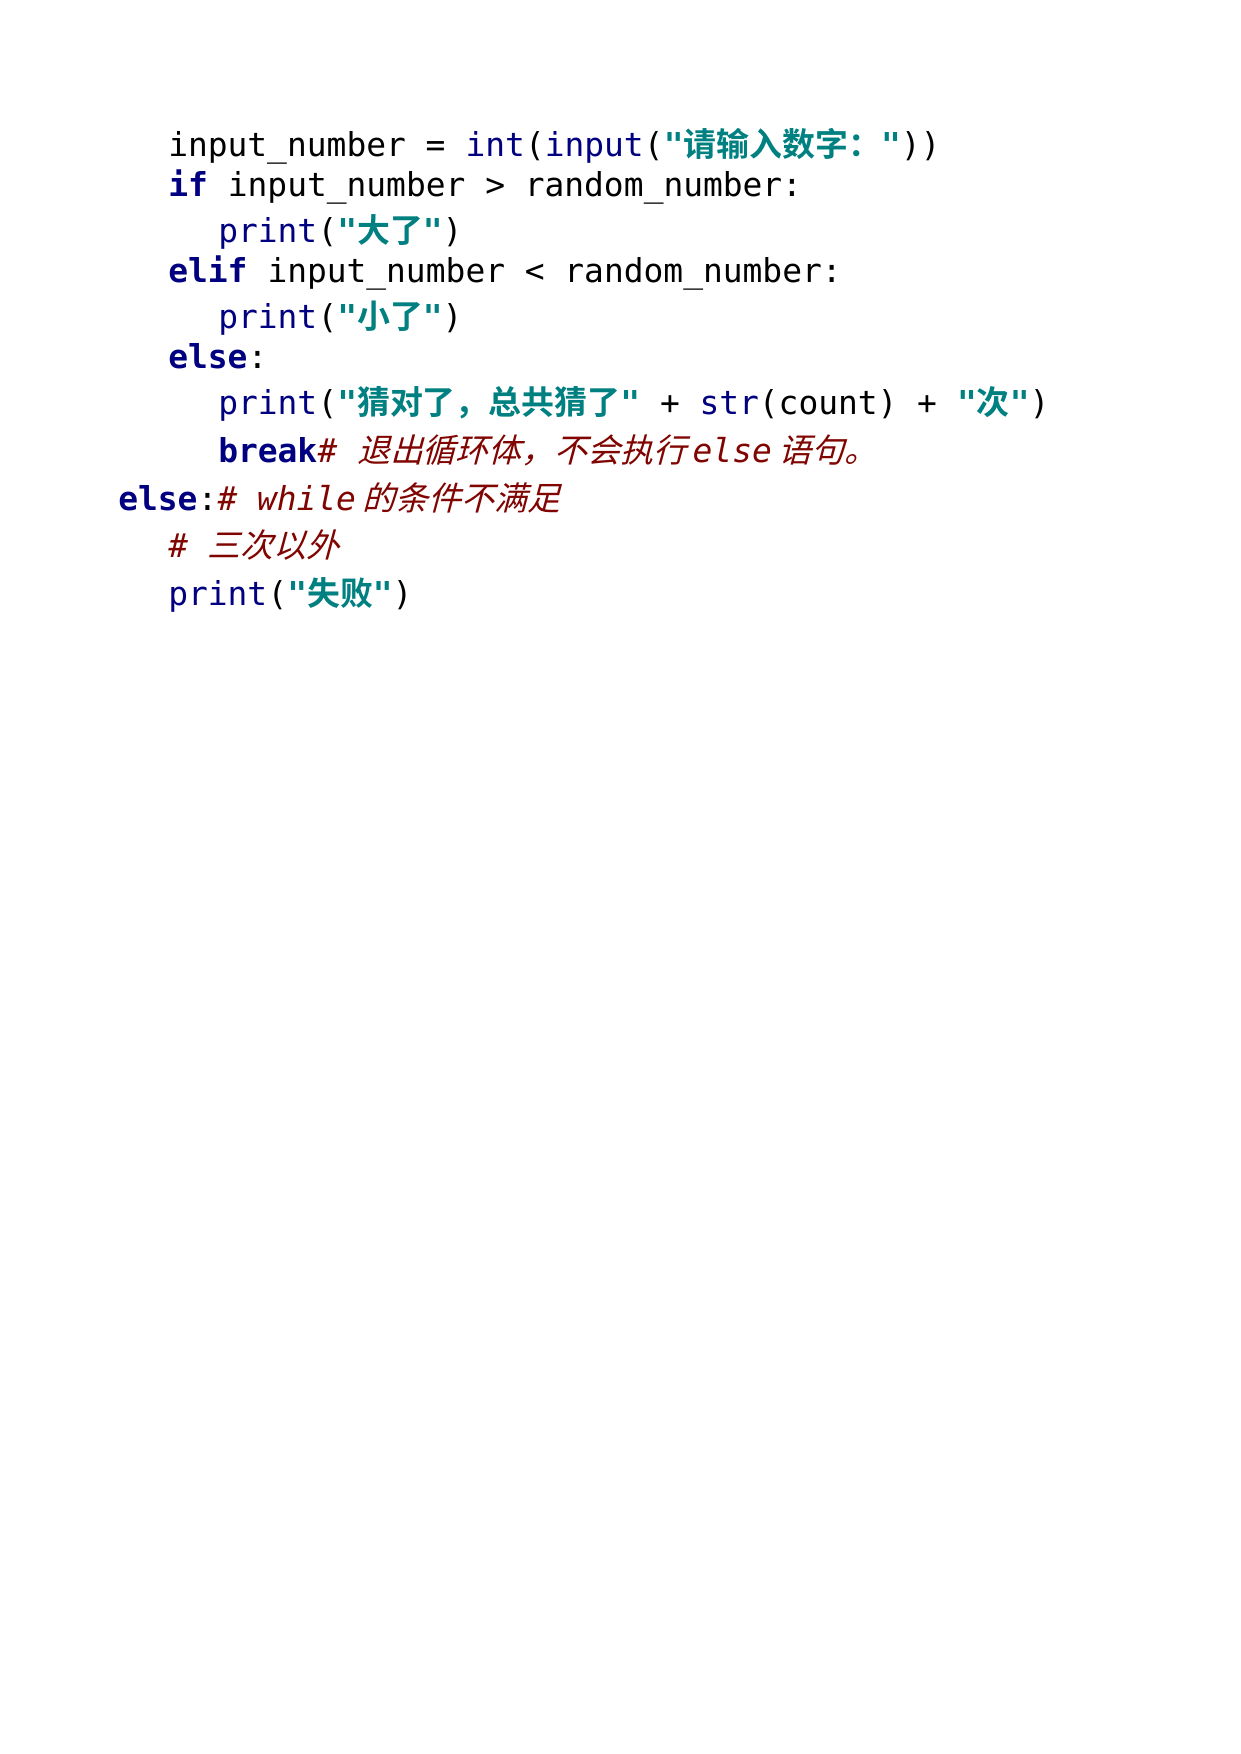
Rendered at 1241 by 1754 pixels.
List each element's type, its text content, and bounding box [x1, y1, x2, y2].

text elif input_number < random_number: [118, 252, 1122, 290]
text input_number = int(input("请输入数字：")) [118, 118, 1122, 166]
text if input_number > random_number: [118, 166, 1122, 204]
text print("猜对了，总共猜了" + str(count) + "次") [118, 376, 1122, 424]
text else: [118, 338, 1122, 376]
text break# 退出循环体，不会执行else语句。 [118, 424, 1122, 472]
text print("小了") [118, 290, 1122, 338]
text print("大了") [118, 204, 1122, 252]
text else:# while的条件不满足 [118, 472, 1122, 519]
text # 三次以外 [118, 519, 1122, 567]
text print("失败") [118, 567, 1122, 615]
